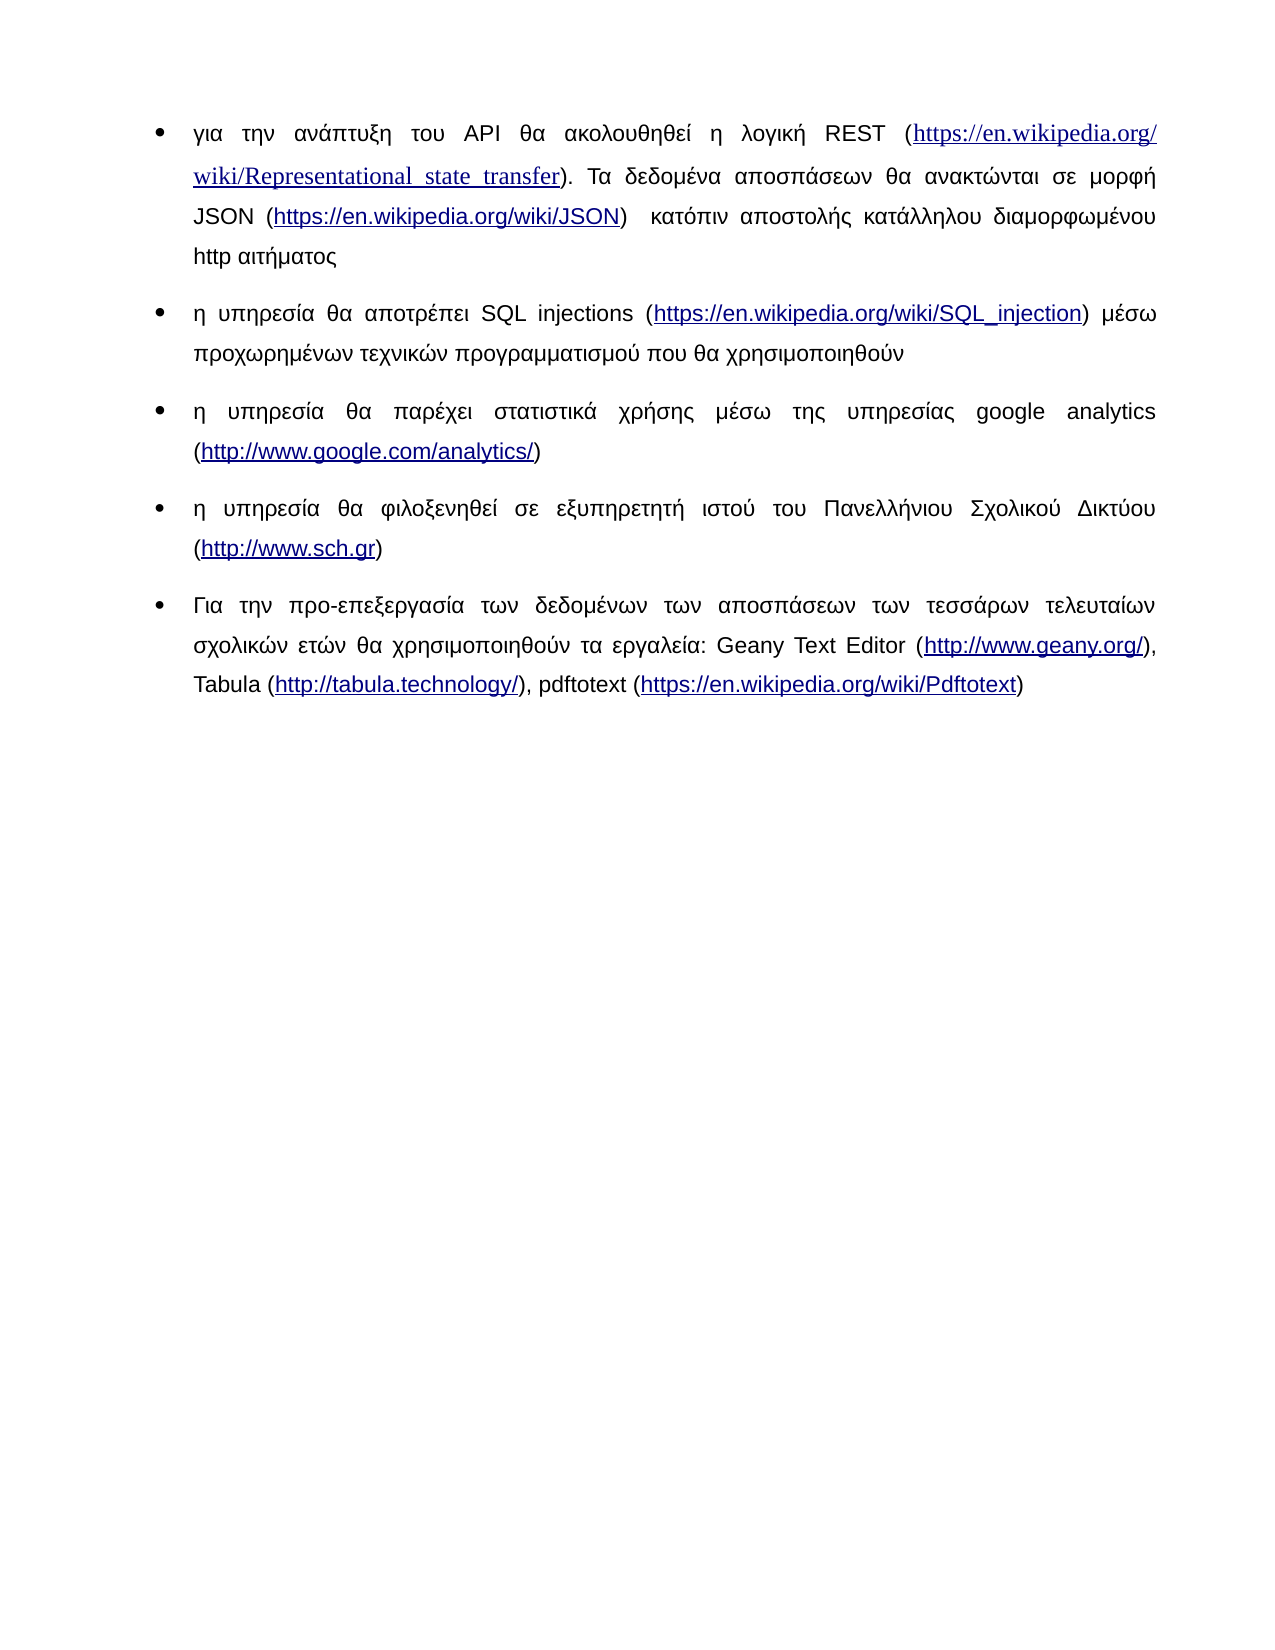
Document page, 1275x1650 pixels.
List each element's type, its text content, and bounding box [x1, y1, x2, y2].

list η υπηρεσία θα αποτρέπει SQL injections (https://en.wikipedia.org/wiki/SQL_injection) μέσω προχωρημένων τεχνικών προγραμματισμού που θα χρησιμοποιηθούν [156, 300, 1157, 366]
list Για την προ-επεξεργασία των δεδομένων των αποσπάσεων των τεσσάρων τελευταίων σχολικών ετών θα χρησιμοποιηθούν τα εργαλεία: Geany Text Editor (http://www.geany.org/), Tabula (http://tabula.technology/), pdftotext (https://en.wikipedia.org/wiki/Pdftotext) [156, 592, 1157, 697]
list για την ανάπτυξη του API θα ακολουθηθεί η λογική REST (https://en.wikipedia.org/ wiki/Representational_state_transfer). Τα δεδομένα αποσπάσεων θα ανακτώνται σε μορφή JSON (https://en.wikipedia.org/wiki/JSON) κατόπιν αποστολής κατάλληλου διαμορφωμένου http αιτήματος [156, 118, 1157, 269]
list η υπηρεσία θα παρέχει στατιστικά χρήσης μέσω της υπηρεσίας google analytics (http://www.google.com/analytics/) [156, 398, 1157, 464]
list η υπηρεσία θα φιλοξενηθεί σε εξυπηρετητή ιστού του Πανελλήνιου Σχολικού Δικτύου (http://www.sch.gr) [156, 495, 1157, 561]
